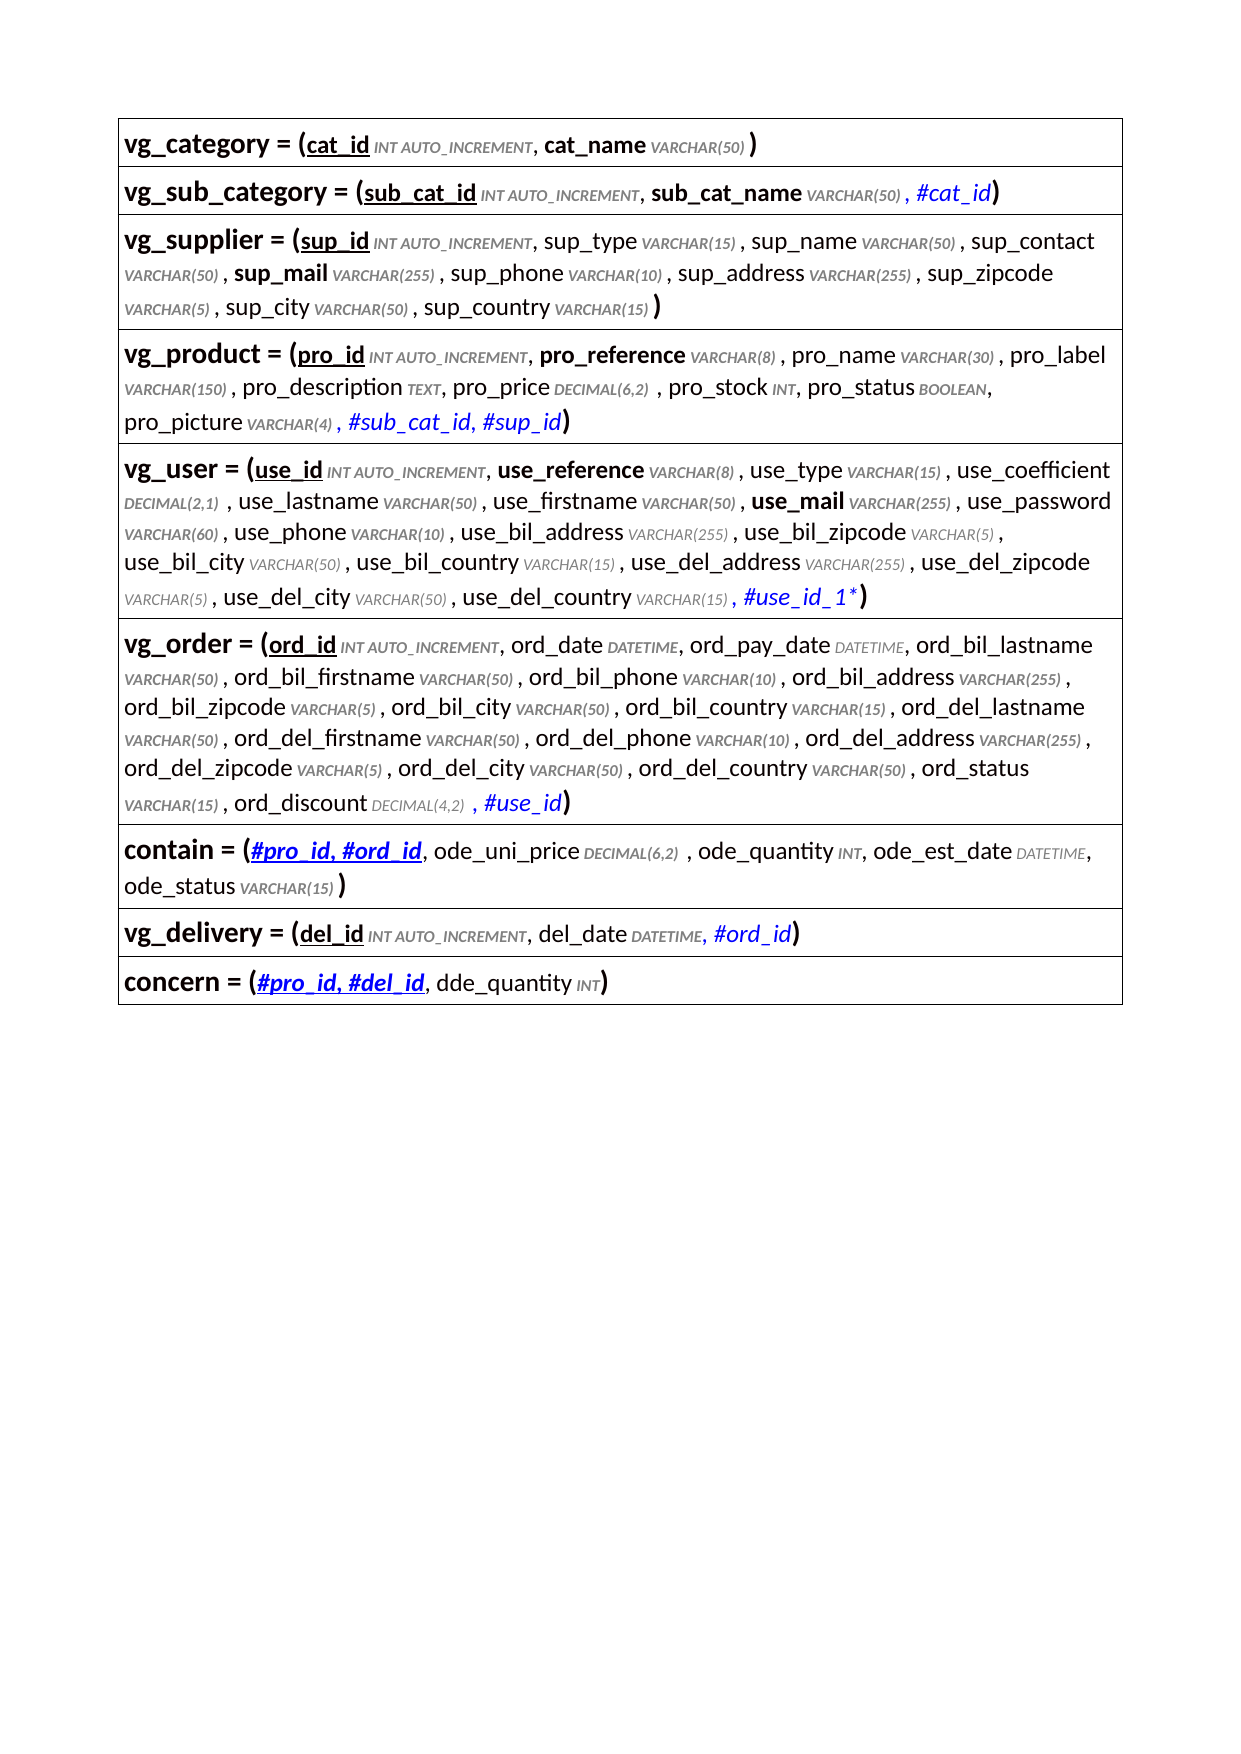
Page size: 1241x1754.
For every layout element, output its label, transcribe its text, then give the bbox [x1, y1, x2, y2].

table_cell contain = (#pro_id, #ord_id, ode_uni_price DECIMAL(6,2) , ode_quantity INT, ode_est_date DATETIME, ode_status VARCHAR(15) ) [119, 825, 1122, 908]
table_cell vg_user = (use_id INT AUTO_INCREMENT, use_reference VARCHAR(8) , use_type VARCHAR(15) , use_coefficient DECIMAL(2,1) , use_lastname VARCHAR(50) , use_firstname VARCHAR(50) , use_mail VARCHAR(255) , use_password VARCHAR(60) , use_phone VARCHAR(10) , use_bil_address VARCHAR(255) , use_bil_zipcode VARCHAR(5) , use_bil_city VARCHAR(50) , use_bil_country VARCHAR(15) , use_del_address VARCHAR(255) , use_del_zipcode VARCHAR(5) , use_del_city VARCHAR(50) , use_del_country VARCHAR(15) , #use_id_1*) [119, 444, 1122, 618]
table_cell concern = (#pro_id, #del_id, dde_quantity INT) [119, 957, 1122, 1004]
table_cell vg_order = (ord_id INT AUTO_INCREMENT, ord_date DATETIME, ord_pay_date DATETIME, ord_bil_lastname VARCHAR(50) , ord_bil_firstname VARCHAR(50) , ord_bil_phone VARCHAR(10) , ord_bil_address VARCHAR(255) , ord_bil_zipcode VARCHAR(5) , ord_bil_city VARCHAR(50) , ord_bil_country VARCHAR(15) , ord_del_lastname VARCHAR(50) , ord_del_firstname VARCHAR(50) , ord_del_phone VARCHAR(10) , ord_del_address VARCHAR(255) , ord_del_zipcode VARCHAR(5) , ord_del_city VARCHAR(50) , ord_del_country VARCHAR(50) , ord_status VARCHAR(15) , ord_discount DECIMAL(4,2) , #use_id) [119, 619, 1122, 824]
table_cell vg_sub_category = (sub_cat_id INT AUTO_INCREMENT, sub_cat_name VARCHAR(50) , #cat_id) [119, 167, 1122, 214]
table_cell vg_product = (pro_id INT AUTO_INCREMENT, pro_reference VARCHAR(8) , pro_name VARCHAR(30) , pro_label VARCHAR(150) , pro_description TEXT, pro_price DECIMAL(6,2) , pro_stock INT, pro_status BOOLEAN, pro_picture VARCHAR(4) , #sub_cat_id, #sup_id) [119, 330, 1122, 443]
table_cell vg_supplier = (sup_id INT AUTO_INCREMENT, sup_type VARCHAR(15) , sup_name VARCHAR(50) , sup_contact VARCHAR(50) , sup_mail VARCHAR(255) , sup_phone VARCHAR(10) , sup_address VARCHAR(255) , sup_zipcode VARCHAR(5) , sup_city VARCHAR(50) , sup_country VARCHAR(15) ) [119, 215, 1122, 329]
table_cell vg_delivery = (del_id INT AUTO_INCREMENT, del_date DATETIME, #ord_id) [119, 909, 1122, 956]
table_header vg_category = (cat_id INT AUTO_INCREMENT, cat_name VARCHAR(50) ) [119, 119, 1122, 166]
